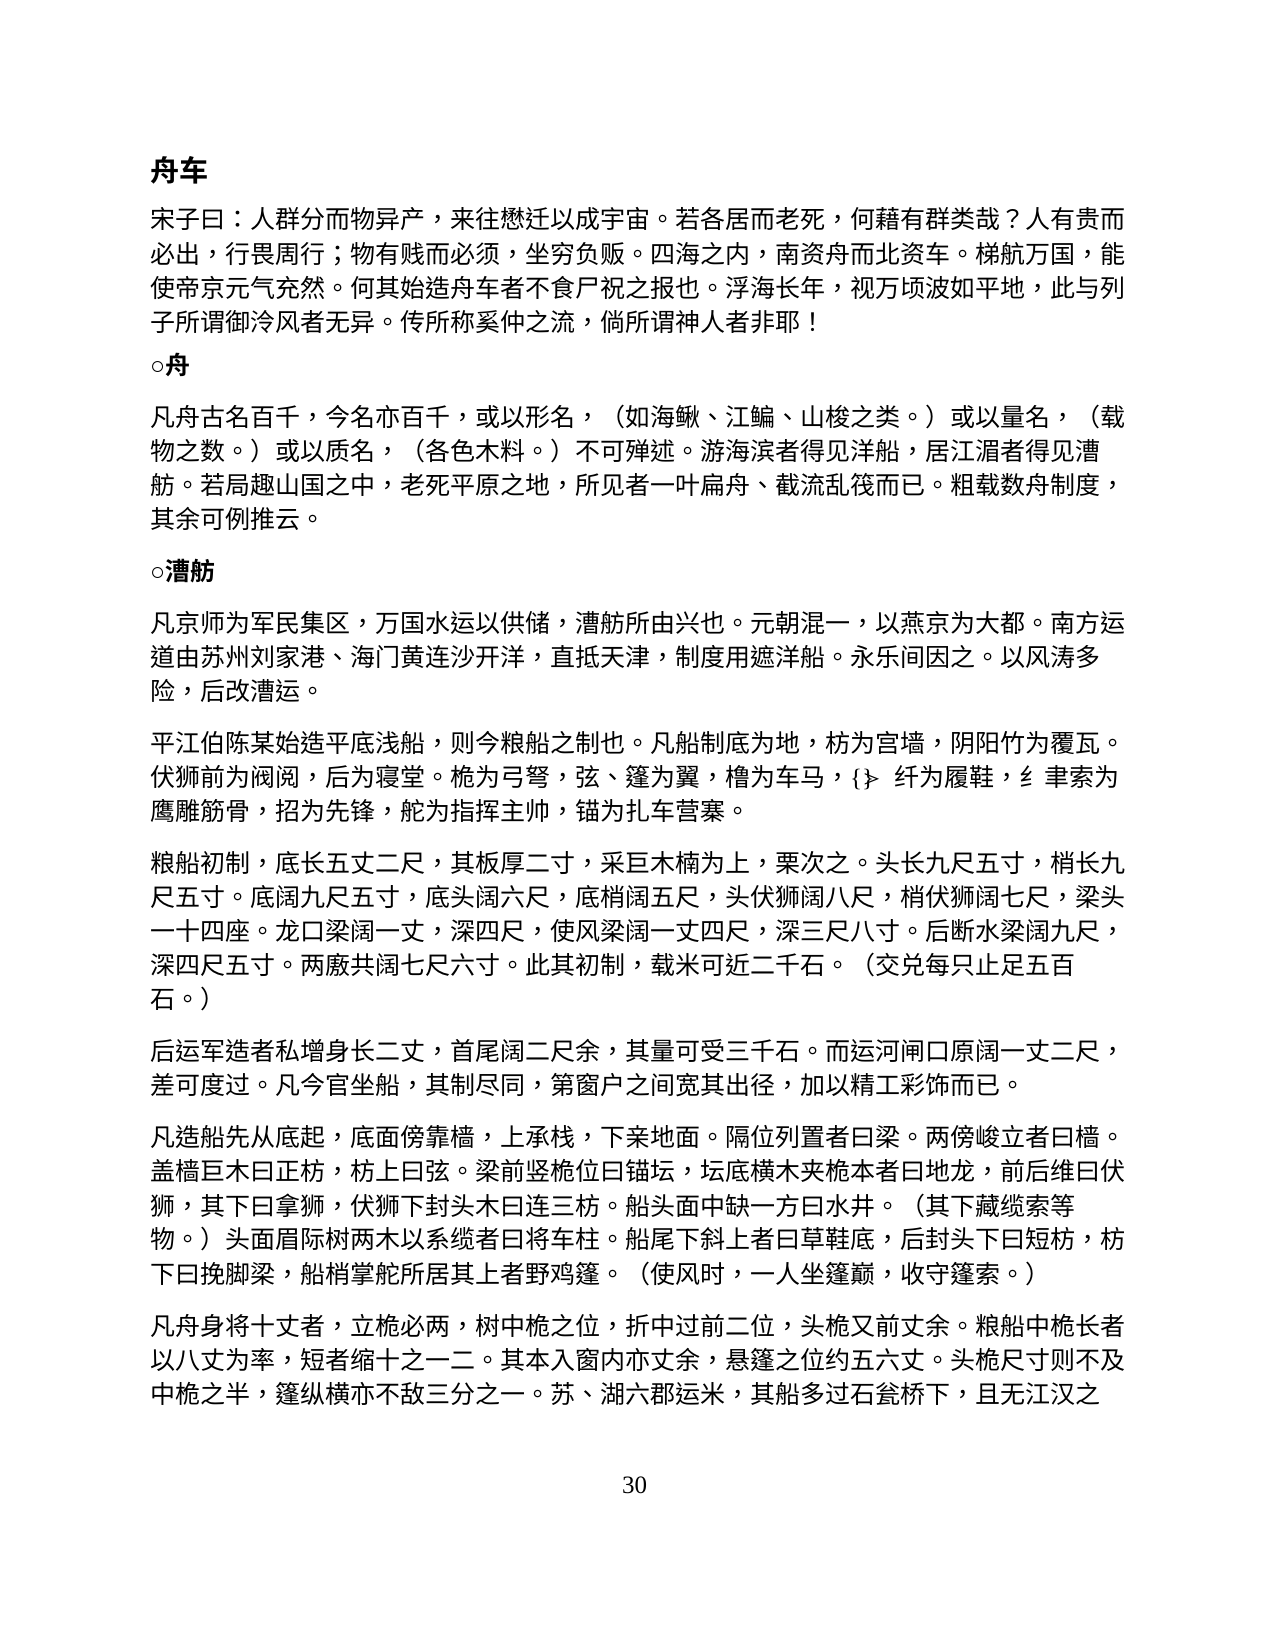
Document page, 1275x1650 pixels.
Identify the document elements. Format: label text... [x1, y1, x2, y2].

text 后运军造者私增身长二丈，首尾阔二尺余，其量可受三千石。而运河闸口原阔一丈二尺，差可度过。凡今官坐船，其制尽同，第窗户之间宽其出径，加以精工彩饰而已。 [150, 1034, 1125, 1102]
text 凡舟身将十丈者，立桅必两，树中桅之位，折中过前二位，头桅又前丈余。粮船中桅长者以八丈为率，短者缩十之一二。其本入窗内亦丈余，悬篷之位约五六丈。头桅尺寸则不及中桅之半，篷纵横亦不敌三分之一。苏、湖六郡运米，其船多过石瓮桥下，且无江汉之 [150, 1308, 1125, 1410]
text 平江伯陈某始造平底浅船，则今粮船之制也。凡船制底为地，枋为宫墙，阴阳竹为覆瓦。伏狮前为阀阅，后为寝堂。桅为弓弩，弦、篷为翼，橹为车马，{}纤为履鞋，纟聿索为鹰雕筋骨，招为先锋，舵为指挥主帅，锚为扎车营寨。 [150, 726, 1125, 828]
text 宋子曰：人群分而物异产，来往懋迁以成宇宙。若各居而老死，何藉有群类哉？人有贵而必出，行畏周行；物有贱而必须，坐穷负贩。四海之内，南资舟而北资车。梯航万国，能使帝京元气充然。何其始造舟车者不食尸祝之报也。浮海长年，视万顷波如平地，此与列子所谓御泠风者无异。传所称奚仲之流，倘所谓神人者非耶！ [150, 202, 1125, 338]
text ○漕舫 [150, 553, 1125, 588]
text 凡舟古名百千，今名亦百千，或以形名，（如海鳅、江鳊、山梭之类。）或以量名，（载物之数。）或以质名，（各色木料。）不可殚述。游海滨者得见洋船，居江湄者得见漕舫。若局趣山国之中，老死平原之地，所见者一叶扁舟、截流乱筏而已。粗载数舟制度，其余可例推云。 [150, 399, 1125, 536]
text 凡京师为军民集区，万国水运以供储，漕舫所由兴也。元朝混一，以燕京为大都。南方运道由苏州刘家港、海门黄连沙开洋，直抵天津，制度用遮洋船。永乐间因之。以风涛多险，后改漕运。 [150, 606, 1125, 708]
subtitle 舟车 [150, 150, 1125, 190]
text 凡造船先从底起，底面傍靠樯，上承栈，下亲地面。隔位列置者曰梁。两傍峻立者曰樯。盖樯巨木曰正枋，枋上曰弦。梁前竖桅位曰锚坛，坛底横木夹桅本者曰地龙，前后维曰伏狮，其下曰拿狮，伏狮下封头木曰连三枋。船头面中缺一方曰水井。（其下藏缆索等物。）头面眉际树两木以系缆者曰将车柱。船尾下斜上者曰草鞋底，后封头下曰短枋，枋下曰挽脚梁，船梢掌舵所居其上者野鸡篷。（使风时，一人坐篷巅，收守篷索。） [150, 1120, 1125, 1290]
text 粮船初制，底长五丈二尺，其板厚二寸，采巨木楠为上，栗次之。头长九尺五寸，梢长九尺五寸。底阔九尺五寸，底头阔六尺，底梢阔五尺，头伏狮阔八尺，梢伏狮阔七尺，梁头一十四座。龙口梁阔一丈，深四尺，使风梁阔一丈四尺，深三尺八寸。后断水梁阔九尺，深四尺五寸。两廒共阔七尺六寸。此其初制，载米可近二千石。（交兑每只止足五百石。） [150, 846, 1125, 1016]
text ○舟 [150, 347, 1125, 381]
